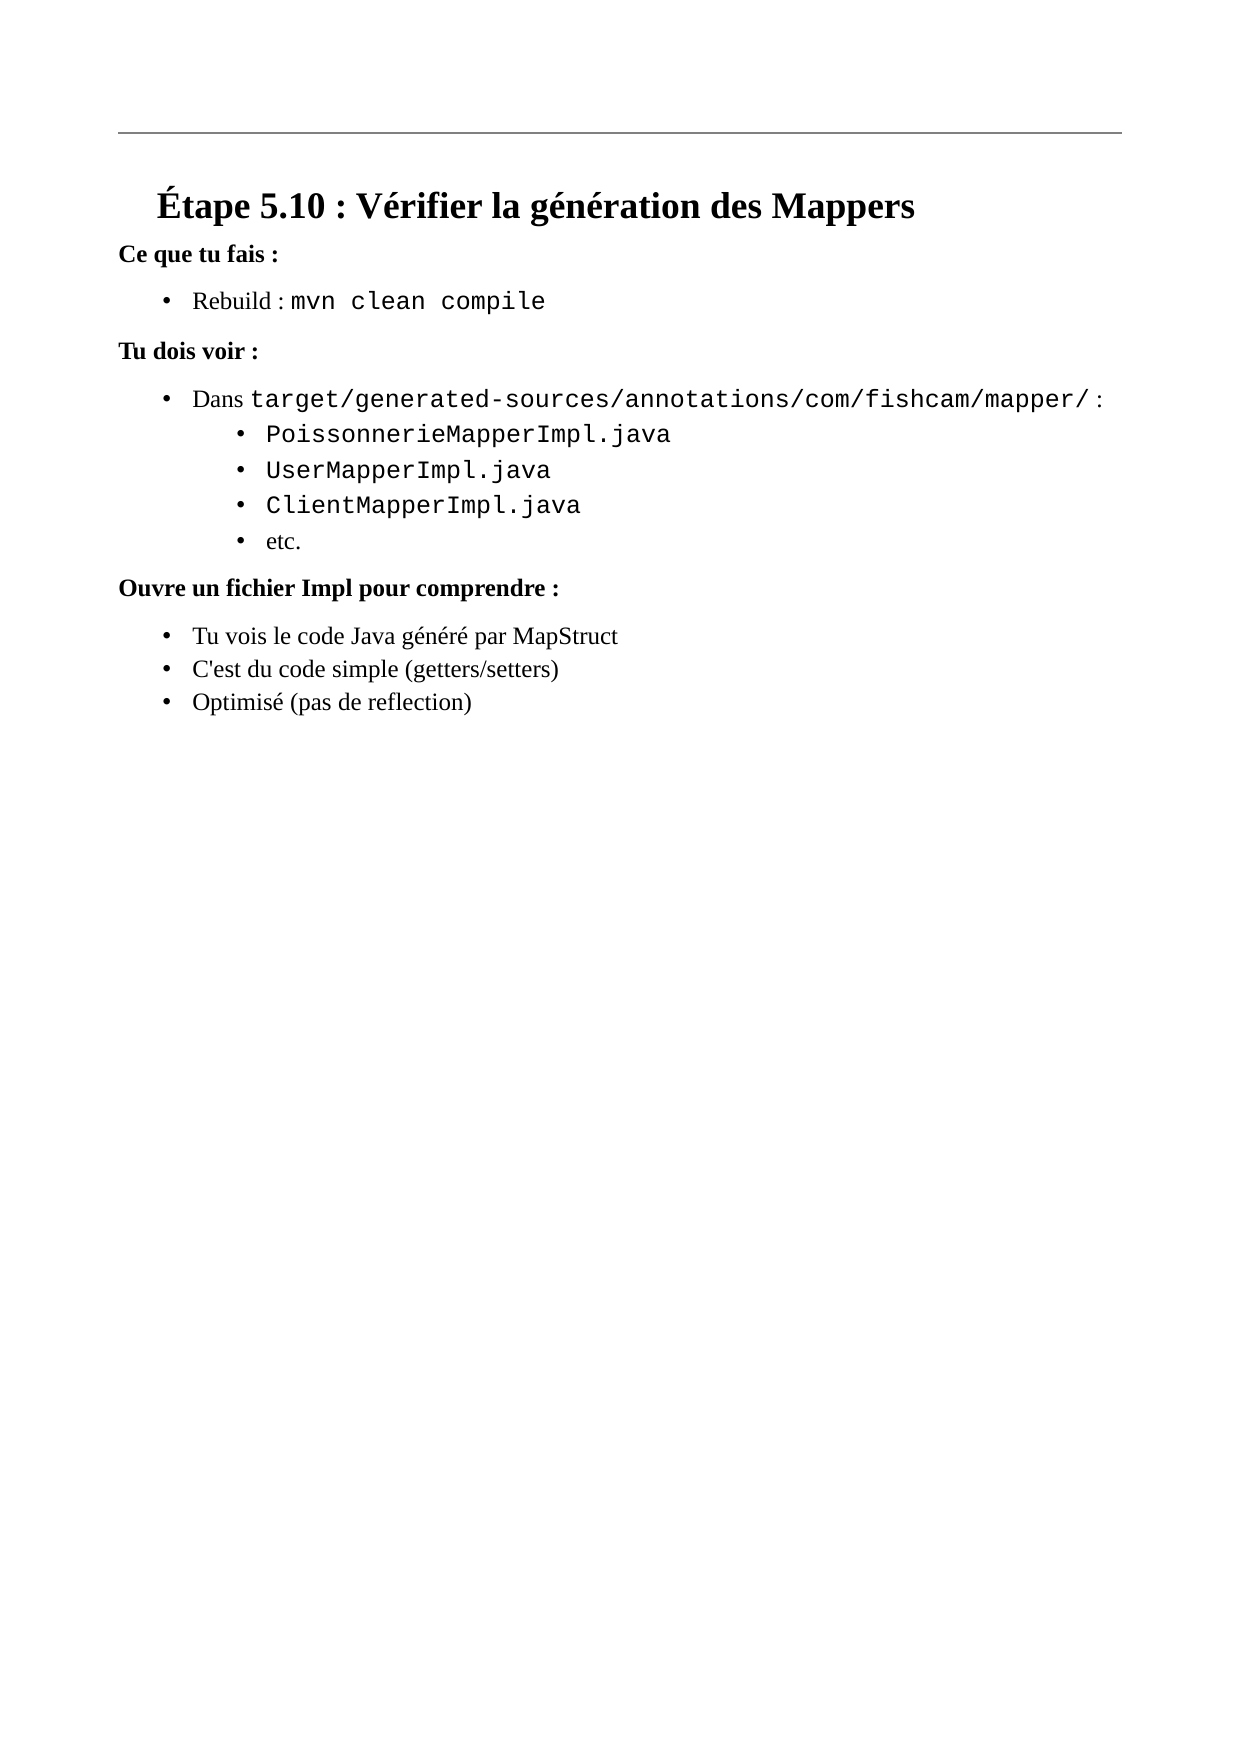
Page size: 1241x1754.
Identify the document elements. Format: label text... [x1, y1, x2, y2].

list Optimisé (pas de reflection) [162, 687, 1122, 716]
list UserMapperImpl.java [236, 455, 1122, 486]
text Ce que tu fais : [118, 239, 1122, 268]
list Rebuild : mvn clean compile [162, 286, 1122, 317]
text Ouvre un fichier Impl pour comprendre : [118, 573, 1122, 602]
list Dans target/generated-sources/annotations/com/fishcam/mapper/ : [162, 384, 1122, 415]
list PoissonnerieMapperImpl.java [236, 419, 1122, 450]
list etc. [236, 526, 1122, 554]
list Tu vois le code Java généré par MapStruct [162, 621, 1122, 650]
list C'est du code simple (getters/setters) [162, 654, 1122, 683]
text Tu dois voir : [118, 336, 1122, 365]
list ClientMapperImpl.java [236, 490, 1122, 521]
subtitle ✅ Étape 5.10 : Vérifier la génération des Mappers [118, 183, 1122, 226]
